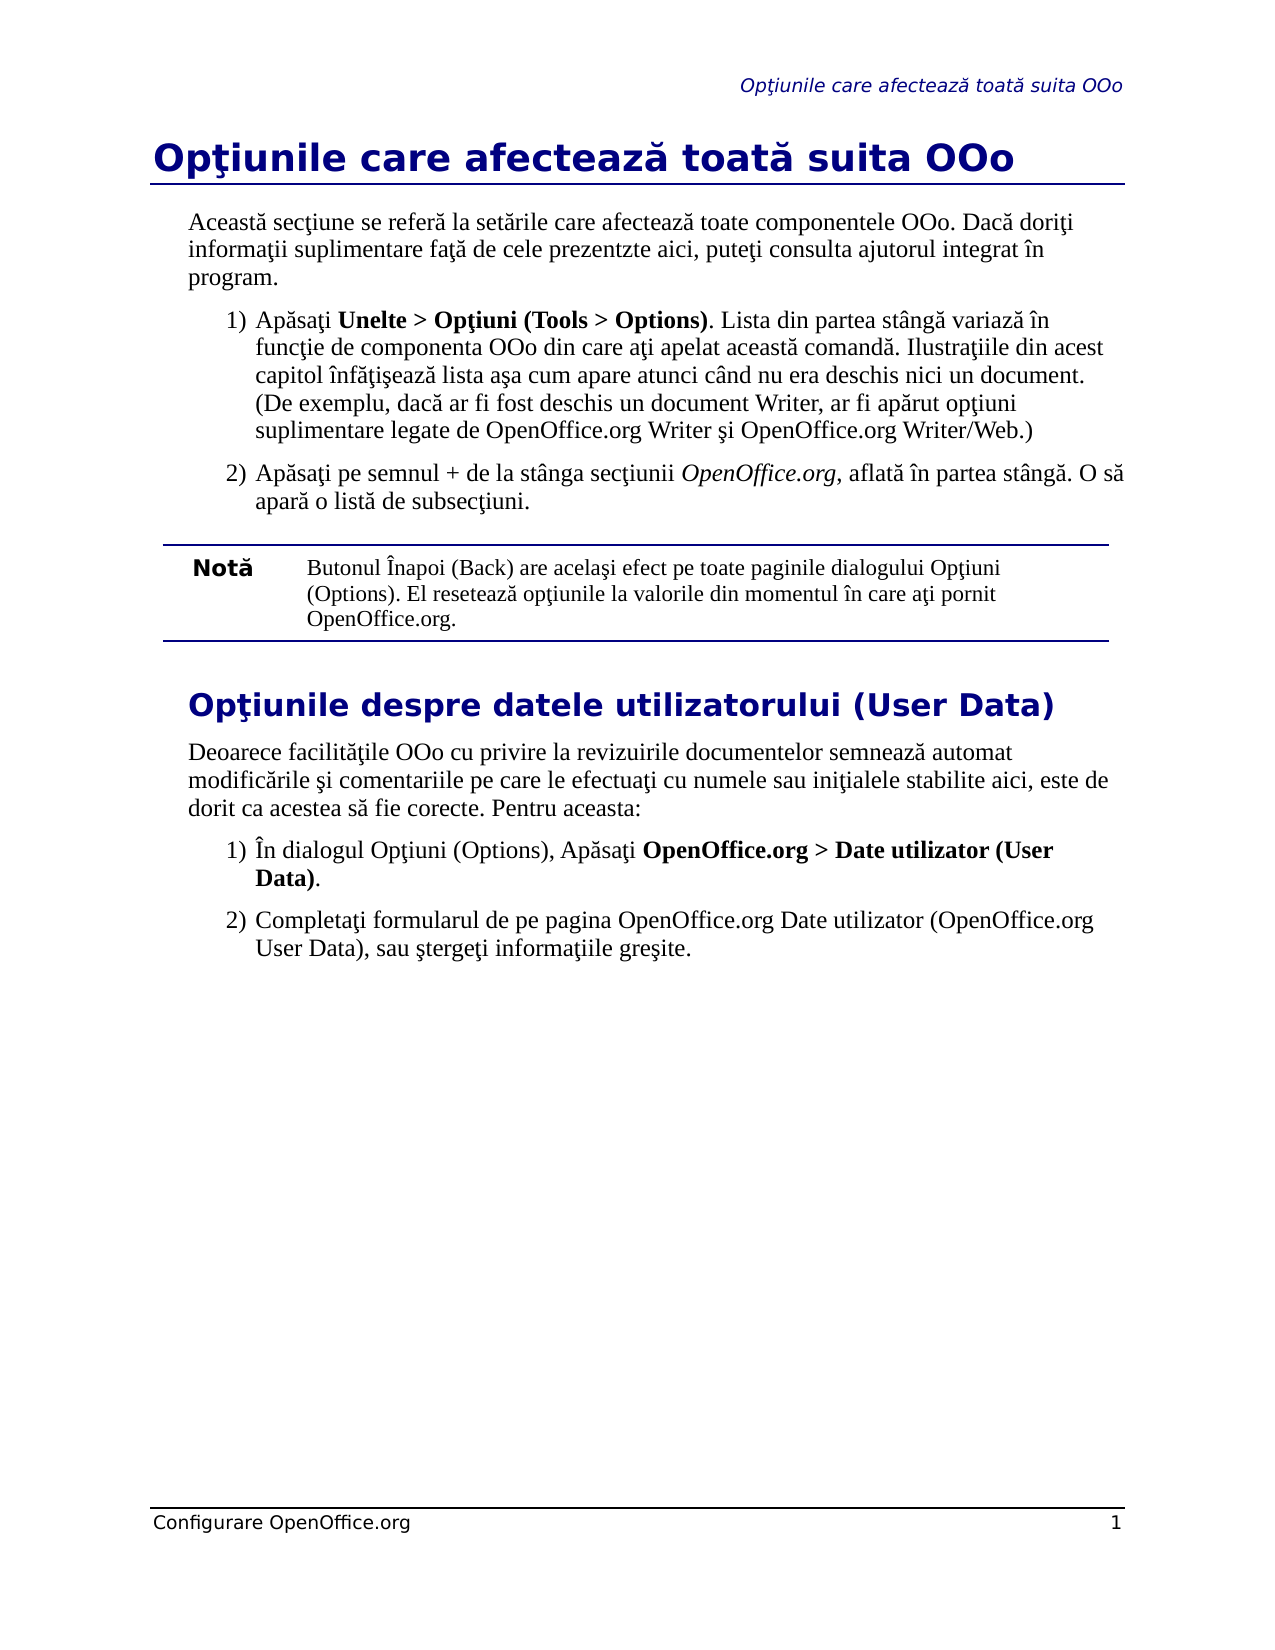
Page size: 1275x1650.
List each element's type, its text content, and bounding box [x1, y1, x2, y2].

list Completaţi formularul de pe pagina OpenOffice.org Date utilizator (OpenOffice.org User Data), sau ştergeţi informaţiile greşite. [226, 906, 1125, 962]
table_header Butonul Înapoi (Back) are acelaşi efect pe toate paginile dialogului Opţiuni (Options). El resetează opţiunile la valorile din momentul în care aţi pornit OpenOffice.org. [283, 546, 1109, 640]
list Apăsaţi Unelte > Opţiuni (Tools > Options). Lista din partea stângă variază în funcţie de componenta OOo din care aţi apelat această comandă. Ilustraţiile din acest capitol înfăţişează lista aşa cum apare atunci când nu era deschis nici un document. (De exemplu, dacă ar fi fost deschis un document Writer, ar fi apărut opţiuni suplimentare legate de OpenOffice.org Writer şi OpenOffice.org Writer/Web.) [226, 306, 1125, 444]
text Această secţiune se referă la setările care afectează toate componentele OOo. Dacă doriţi informaţii suplimentare faţă de cele prezentzte aici, puteţi consulta ajutorul integrat în program. [188, 208, 1125, 291]
subtitle Opţiunile care afectează toată suita OOo [150, 134, 1125, 183]
list Apăsaţi pe semnul + de la stânga secţiunii OpenOffice.org, aflată în partea stângă. O să apară o listă de subsecţiuni. [226, 459, 1125, 514]
table_header Notă [163, 546, 283, 640]
list În dialogul Opţiuni (Options), Apăsaţi OpenOffice.org > Date utilizator (User Data). [226, 836, 1125, 892]
subtitle Opţiunile despre datele utilizatorului (User Data) [188, 687, 1125, 723]
text Deoarece facilităţile OOo cu privire la revizuirile documentelor semnează automat modificările şi comentariile pe care le efectuaţi cu numele sau iniţialele stabilite aici, este de dorit ca acestea să fie corecte. Pentru aceasta: [188, 738, 1125, 821]
